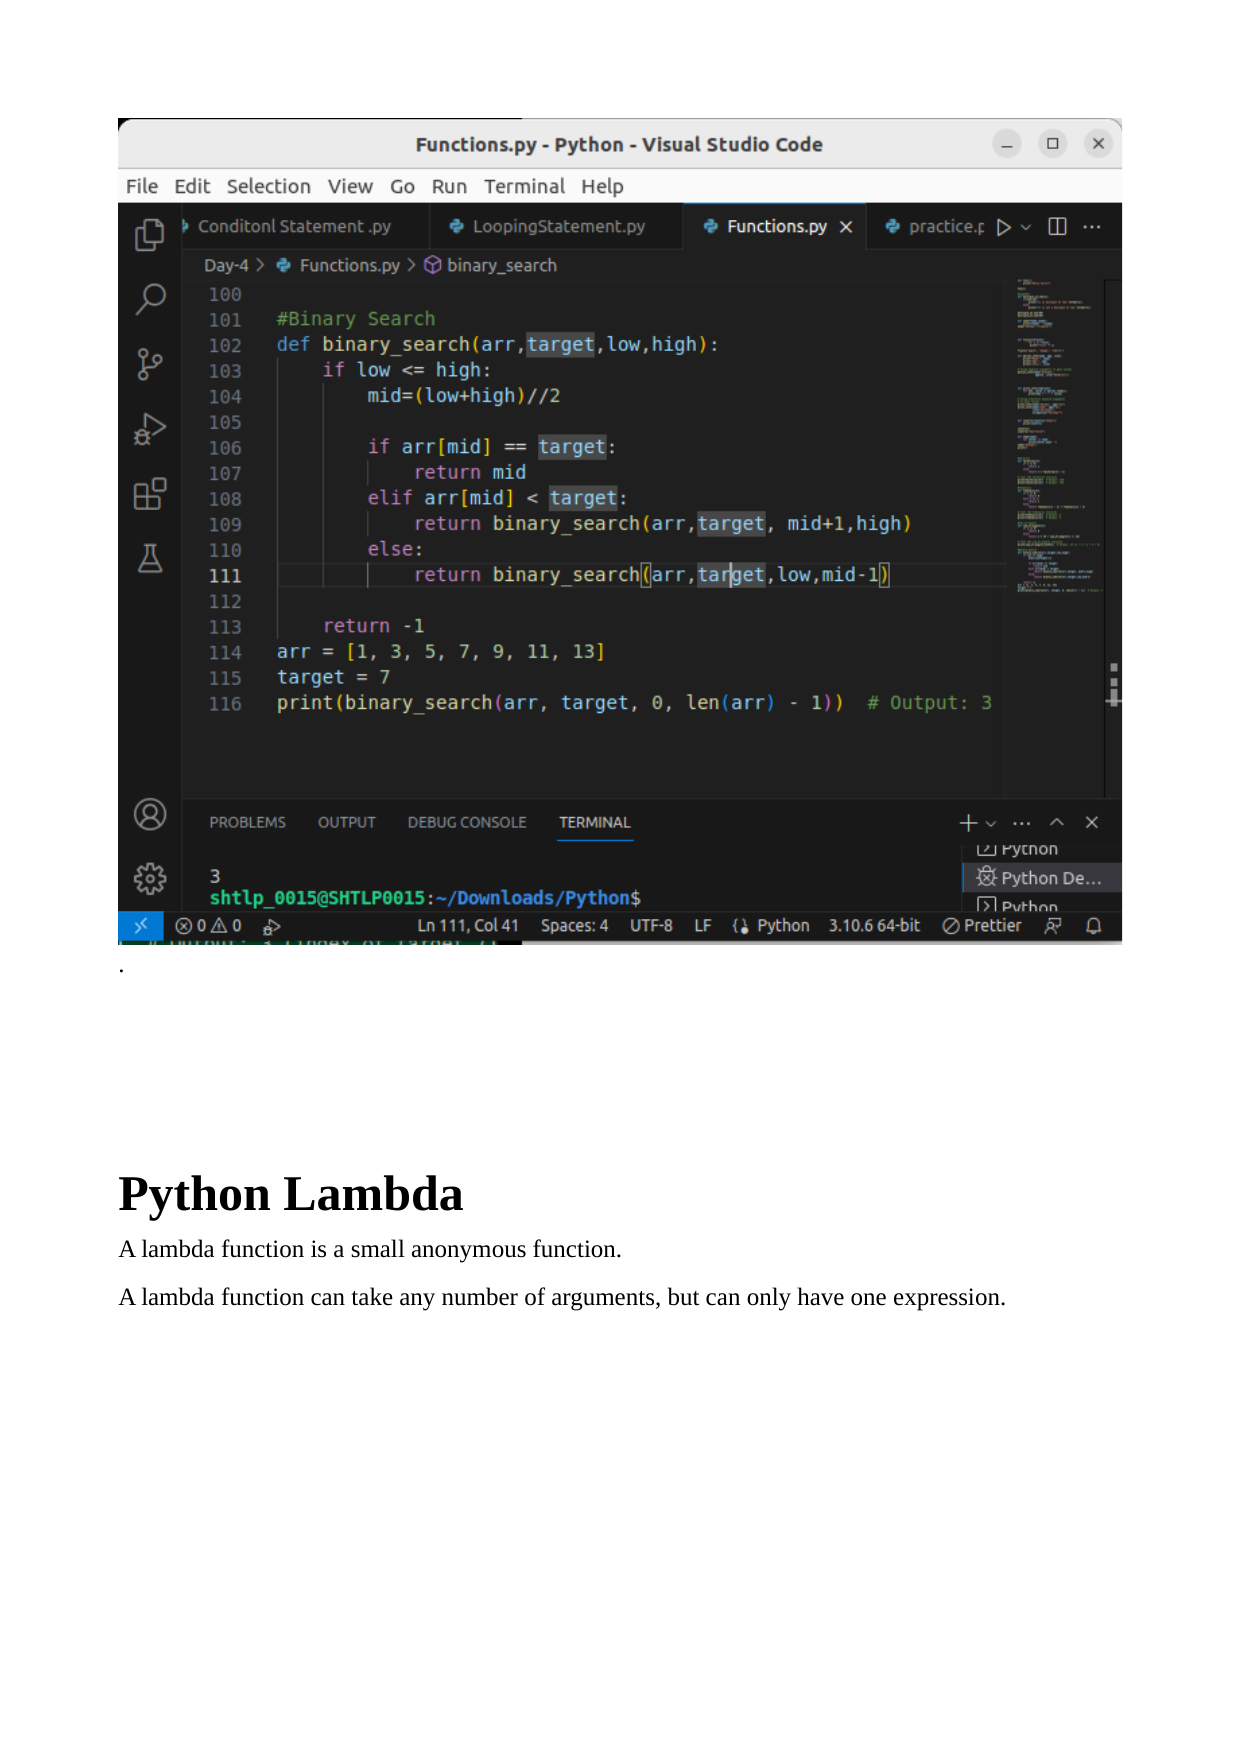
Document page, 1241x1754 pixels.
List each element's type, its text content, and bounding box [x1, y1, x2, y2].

text A lambda function can take any number of arguments, but can only have one expression. [118, 1282, 1122, 1310]
picture [118, 118, 1123, 945]
text . [118, 945, 1122, 977]
text A lambda function is a small anonymous function. [118, 1234, 1122, 1263]
subtitle Python Lambda [118, 1164, 1122, 1222]
